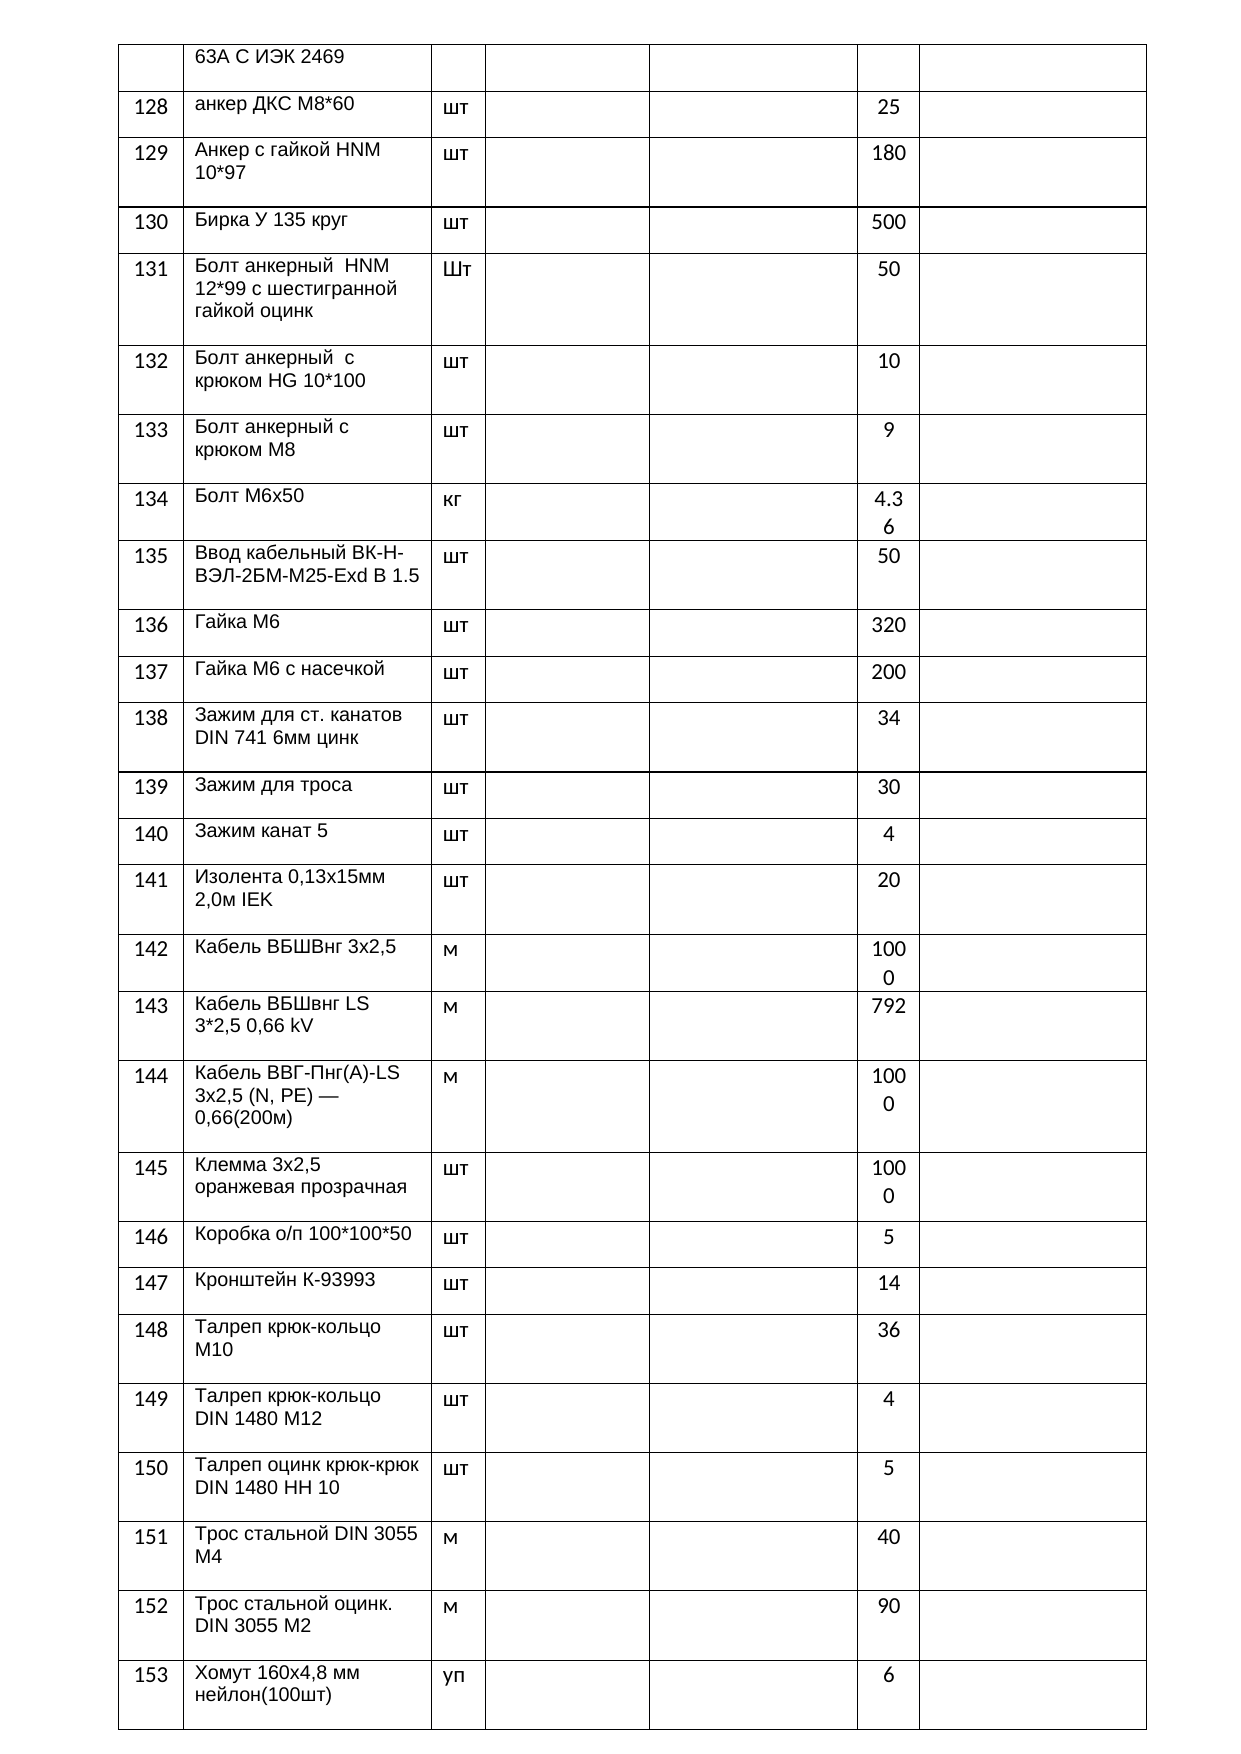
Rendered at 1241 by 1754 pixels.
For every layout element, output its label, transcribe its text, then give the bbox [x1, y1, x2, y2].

table_cell [486, 346, 649, 414]
table_cell [920, 138, 1146, 206]
table_cell [650, 208, 857, 253]
table_cell анкер ДКС М8*60 [184, 92, 431, 137]
table_cell [486, 254, 649, 345]
table_cell 4,36 [858, 484, 919, 540]
table_cell 10 [858, 346, 919, 414]
table_cell 9 [858, 415, 919, 483]
table_cell [920, 1222, 1146, 1267]
table_cell Талреп оцинк крюк-крюк DIN 1480 HH 10 [184, 1453, 431, 1521]
table_cell [486, 92, 649, 137]
table_cell 132 [119, 346, 183, 414]
table_cell Трос стальной оцинк. DIN 3055 M2 [184, 1591, 431, 1659]
table_cell [650, 1061, 857, 1152]
table_cell 4 [858, 819, 919, 864]
table_cell Кронштейн К-93993 [184, 1268, 431, 1314]
table_cell [650, 484, 857, 540]
table_cell 136 [119, 610, 183, 656]
table_cell [920, 1315, 1146, 1383]
table_cell [650, 138, 857, 206]
table_cell 134 [119, 484, 183, 540]
table_cell [920, 1453, 1146, 1521]
table_cell Ввод кабельный ВК-Н-ВЭЛ-2БМ-М25-Exd B 1.5 [184, 541, 431, 609]
table_cell [486, 1153, 649, 1221]
table_cell 5 [858, 1453, 919, 1521]
table_cell шт [432, 415, 485, 483]
table_cell [486, 208, 649, 253]
table_cell [920, 865, 1146, 933]
table_cell [920, 1661, 1146, 1729]
table_cell шт [432, 1384, 485, 1452]
table_cell [920, 346, 1146, 414]
table_cell [486, 484, 649, 540]
table_cell шт [432, 1315, 485, 1383]
table_cell Болт М6х50 [184, 484, 431, 540]
table_cell Зажим для ст. канатов DIN 741 6мм цинк [184, 703, 431, 771]
table_cell [920, 819, 1146, 864]
table_cell [920, 992, 1146, 1060]
table_cell [650, 45, 857, 91]
table_cell [432, 45, 485, 91]
table_cell [486, 992, 649, 1060]
table_cell 1000 [858, 1061, 919, 1152]
table_cell уп [432, 1661, 485, 1729]
table_cell шт [432, 819, 485, 864]
table_cell 141 [119, 865, 183, 933]
table_cell [486, 819, 649, 864]
table_cell 137 [119, 657, 183, 702]
table_cell 500 [858, 208, 919, 253]
table_cell Зажим для троса [184, 773, 431, 818]
table_cell [920, 935, 1146, 991]
table_cell [920, 1522, 1146, 1590]
table_cell 153 [119, 1661, 183, 1729]
table_cell 792 [858, 992, 919, 1060]
table_cell 150 [119, 1453, 183, 1521]
table_cell [650, 1591, 857, 1659]
table_cell 90 [858, 1591, 919, 1659]
table_cell [650, 1453, 857, 1521]
table_cell м [432, 1522, 485, 1590]
table_cell [486, 1315, 649, 1383]
table_cell 151 [119, 1522, 183, 1590]
table_cell [486, 1591, 649, 1659]
table_cell 6 [858, 1661, 919, 1729]
table_cell [920, 1153, 1146, 1221]
table_cell [650, 703, 857, 771]
table_cell [858, 45, 919, 91]
table_cell [920, 484, 1146, 540]
table_cell [920, 254, 1146, 345]
table_cell 142 [119, 935, 183, 991]
table_cell 1000 [858, 935, 919, 991]
table_cell Изолента 0,13х15мм 2,0м IEK [184, 865, 431, 933]
table_cell м [432, 1061, 485, 1152]
table_cell м [432, 1591, 485, 1659]
table_cell кг [432, 484, 485, 540]
table_cell [920, 45, 1146, 91]
table_cell шт [432, 610, 485, 656]
table_cell [486, 935, 649, 991]
table_cell шт [432, 865, 485, 933]
table_cell [486, 703, 649, 771]
table_cell [650, 254, 857, 345]
table_cell [486, 45, 649, 91]
table_cell 50 [858, 254, 919, 345]
table_cell 133 [119, 415, 183, 483]
table_cell 145 [119, 1153, 183, 1221]
table_cell [486, 1061, 649, 1152]
table_cell Талреп крюк-кольцо M10 [184, 1315, 431, 1383]
table_cell [486, 1222, 649, 1267]
table_cell 4 [858, 1384, 919, 1452]
table_cell [486, 865, 649, 933]
table_cell [486, 1453, 649, 1521]
table_cell шт [432, 773, 485, 818]
table_cell [650, 346, 857, 414]
table_cell 1000 [858, 1153, 919, 1221]
table_cell шт [432, 1453, 485, 1521]
table_cell [920, 1591, 1146, 1659]
table_cell [650, 935, 857, 991]
table_cell [920, 703, 1146, 771]
table_cell 20 [858, 865, 919, 933]
table_cell 130 [119, 208, 183, 253]
table_cell 139 [119, 773, 183, 818]
table_cell [650, 541, 857, 609]
table_cell 148 [119, 1315, 183, 1383]
table_cell Болт анкерный с крюком HG 10*100 [184, 346, 431, 414]
table_cell Болт анкерный с крюком М8 [184, 415, 431, 483]
table_cell 5 [858, 1222, 919, 1267]
table_cell [119, 45, 183, 91]
table_cell шт [432, 138, 485, 206]
table_cell Гайка М6 [184, 610, 431, 656]
table_cell 50 [858, 541, 919, 609]
table_cell [650, 1384, 857, 1452]
table_cell [920, 657, 1146, 702]
table_cell [650, 415, 857, 483]
table_cell [650, 1522, 857, 1590]
table_cell Трос стальной DIN 3055 M4 [184, 1522, 431, 1590]
table_cell 146 [119, 1222, 183, 1267]
table_cell шт [432, 657, 485, 702]
table_cell шт [432, 346, 485, 414]
table_cell Болт анкерный HNM 12*99 с шестигранной гайкой оцинк [184, 254, 431, 345]
table_cell [486, 1661, 649, 1729]
table_cell 143 [119, 992, 183, 1060]
table_cell [920, 610, 1146, 656]
table_cell 144 [119, 1061, 183, 1152]
table_cell 30 [858, 773, 919, 818]
table_cell [486, 541, 649, 609]
table_cell [650, 1661, 857, 1729]
table_cell Шт [432, 254, 485, 345]
table_cell 140 [119, 819, 183, 864]
table_cell 36 [858, 1315, 919, 1383]
table_cell [920, 208, 1146, 253]
table_cell [650, 992, 857, 1060]
table_cell [920, 415, 1146, 483]
table_cell м [432, 935, 485, 991]
table_cell [920, 541, 1146, 609]
table_cell шт [432, 1222, 485, 1267]
table_cell 138 [119, 703, 183, 771]
table_cell Коробка о/п 100*100*50 [184, 1222, 431, 1267]
table_cell Талреп крюк-кольцо DIN 1480 M12 [184, 1384, 431, 1452]
table_cell [486, 773, 649, 818]
table_cell Анкер с гайкой HNM 10*97 [184, 138, 431, 206]
table_cell [920, 92, 1146, 137]
table_cell м [432, 992, 485, 1060]
table_cell 34 [858, 703, 919, 771]
table_cell [486, 138, 649, 206]
table_cell шт [432, 703, 485, 771]
table_cell 135 [119, 541, 183, 609]
table_cell [920, 1061, 1146, 1152]
table_cell 152 [119, 1591, 183, 1659]
table_cell [650, 610, 857, 656]
table_cell 14 [858, 1268, 919, 1314]
table_cell [650, 1268, 857, 1314]
table_cell 200 [858, 657, 919, 702]
table_cell 147 [119, 1268, 183, 1314]
table_cell [650, 92, 857, 137]
table_cell 180 [858, 138, 919, 206]
table_cell шт [432, 541, 485, 609]
table_cell Зажим канат 5 [184, 819, 431, 864]
table_cell [650, 1315, 857, 1383]
table_cell Бирка У 135 круг [184, 208, 431, 253]
table_cell шт [432, 208, 485, 253]
table_cell Хомут 160х4,8 мм нейлон(100шт) [184, 1661, 431, 1729]
table_cell 320 [858, 610, 919, 656]
table_cell шт [432, 1268, 485, 1314]
table_cell [650, 819, 857, 864]
table_cell Кабель ВВГ-Пнг(А)-LS 3х2,5 (N, PE) — 0,66(200м) [184, 1061, 431, 1152]
table_cell [486, 1268, 649, 1314]
table_cell шт [432, 92, 485, 137]
table_cell [650, 657, 857, 702]
table_cell 131 [119, 254, 183, 345]
table_cell [486, 415, 649, 483]
table_cell шт [432, 1153, 485, 1221]
table_cell 40 [858, 1522, 919, 1590]
table_cell [650, 865, 857, 933]
table_cell [486, 657, 649, 702]
table_cell 149 [119, 1384, 183, 1452]
table_cell [486, 610, 649, 656]
table_cell [650, 773, 857, 818]
table_cell [650, 1222, 857, 1267]
table_cell Кабель ВБШВнг 3х2,5 [184, 935, 431, 991]
table_cell 63А С ИЭК 2469 [184, 45, 431, 91]
table_cell [920, 1384, 1146, 1452]
table_cell [650, 1153, 857, 1221]
table_cell 129 [119, 138, 183, 206]
table_cell [920, 773, 1146, 818]
table_cell 25 [858, 92, 919, 137]
table_cell [920, 1268, 1146, 1314]
table_cell 128 [119, 92, 183, 137]
table_cell Кабель ВБШвнг LS 3*2,5 0,66 kV [184, 992, 431, 1060]
table_cell [486, 1522, 649, 1590]
table_cell [486, 1384, 649, 1452]
table_cell Клемма 3х2,5 оранжевая прозрачная [184, 1153, 431, 1221]
table_cell Гайка М6 с насечкой [184, 657, 431, 702]
